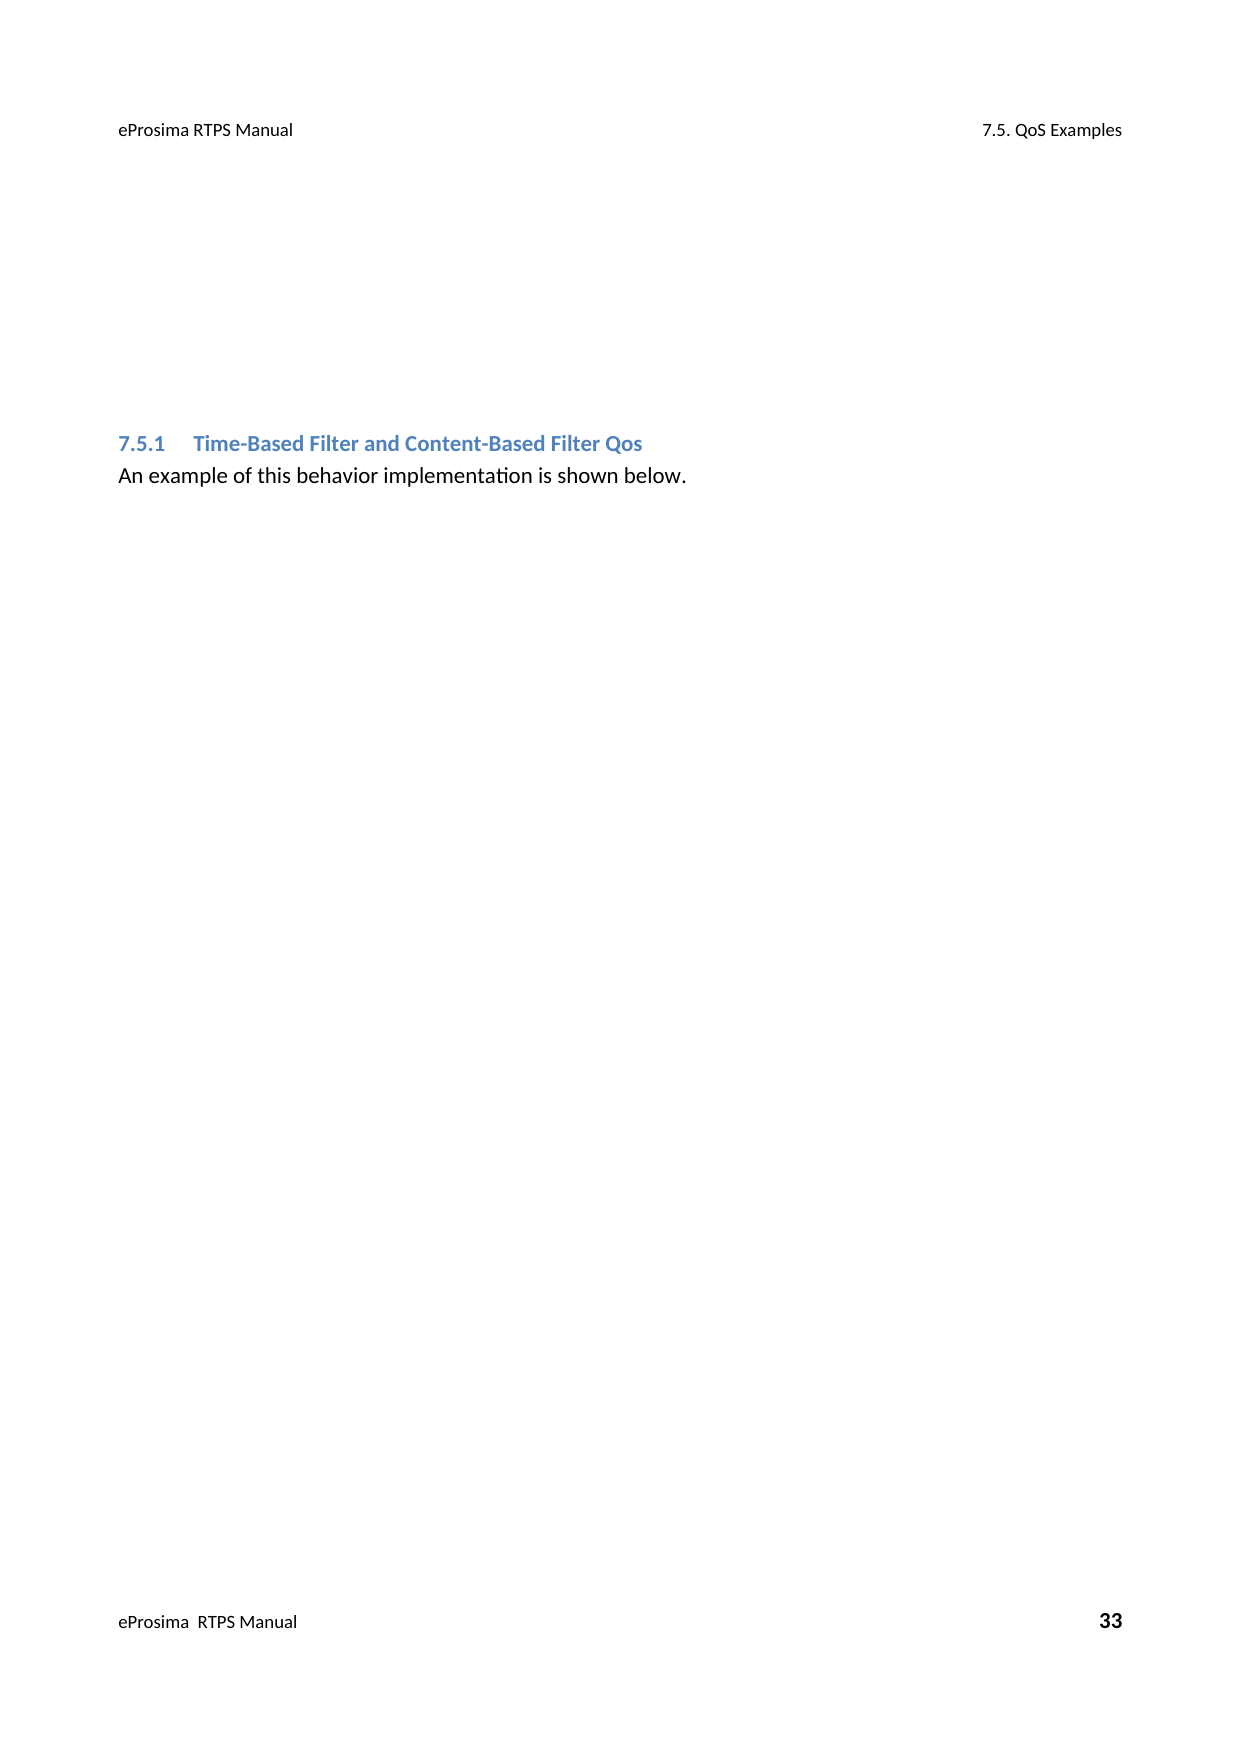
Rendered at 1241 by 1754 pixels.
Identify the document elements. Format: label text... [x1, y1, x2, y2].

subtitle Time-Based Filter and Content-Based Filter Qos [118, 429, 1122, 457]
text An example of this behavior implementation is shown below. [118, 461, 1122, 489]
